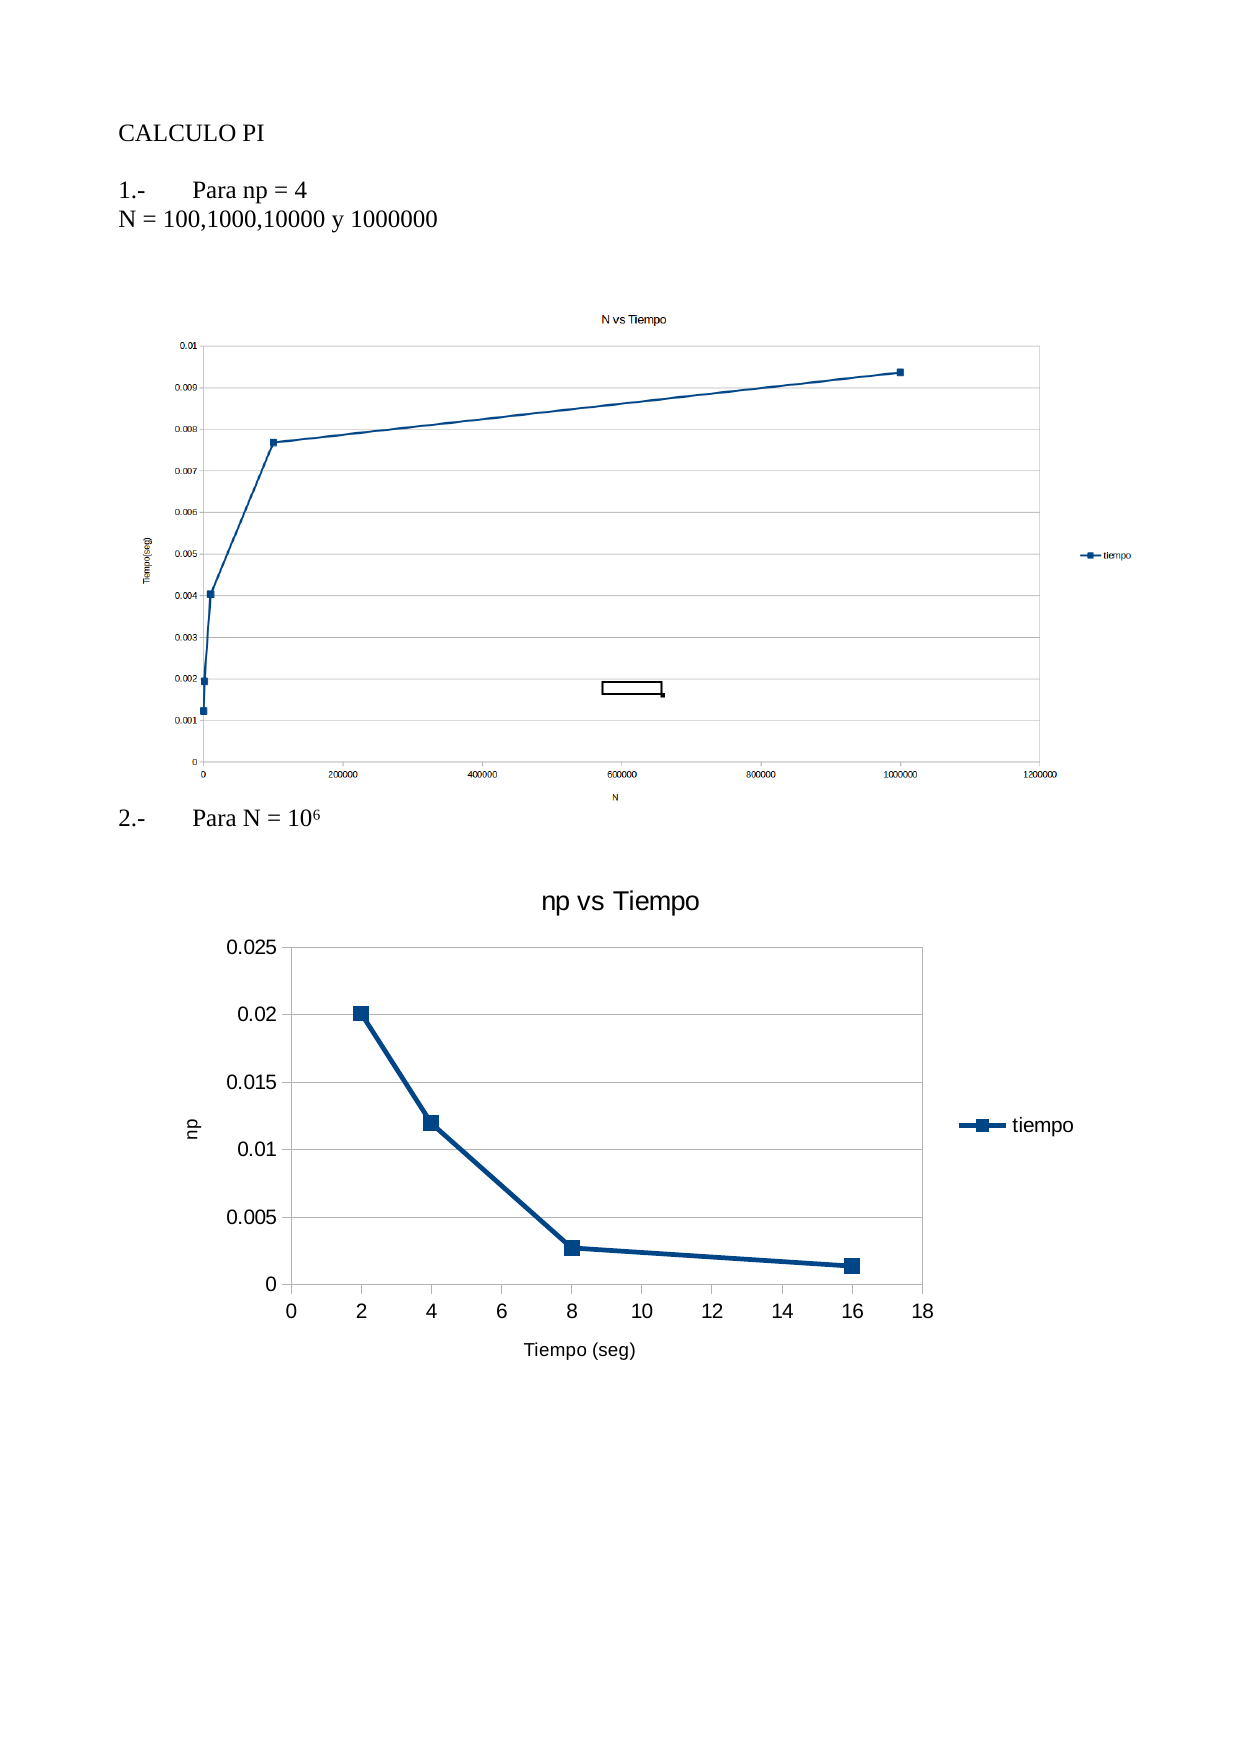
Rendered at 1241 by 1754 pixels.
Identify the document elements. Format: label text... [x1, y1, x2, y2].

text 2.- Para N = 10⁶ [118, 291, 1122, 831]
text N = 100,1000,10000 y 1000000 [118, 204, 1122, 233]
picture [132, 298, 1137, 803]
text CALCULO PI [118, 118, 1122, 147]
text 1.- Para np = 4 [118, 176, 1122, 204]
